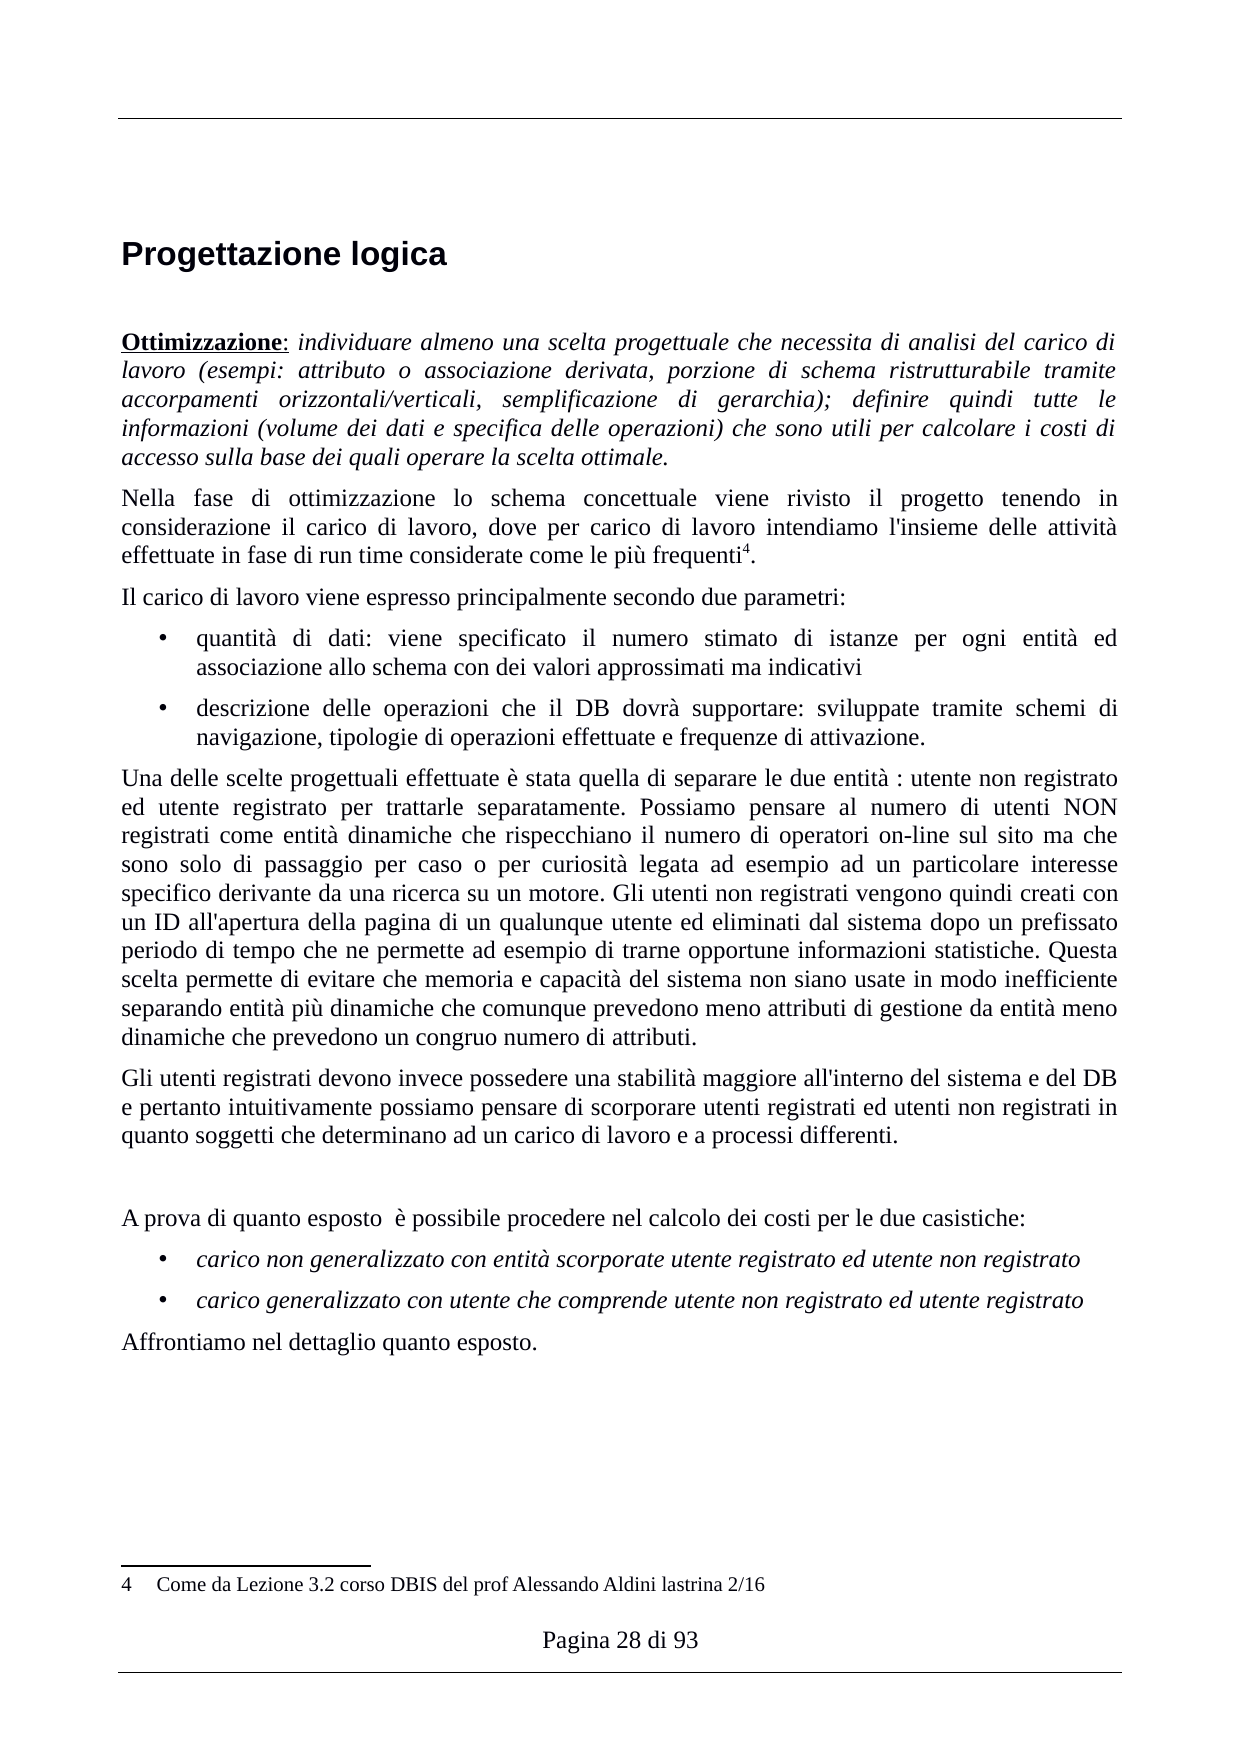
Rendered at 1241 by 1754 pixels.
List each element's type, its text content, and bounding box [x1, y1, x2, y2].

list quantità di dati: viene specificato il numero stimato di istanze per ogni entità ed associazione allo schema con dei valori approssimati ma indicativi [158, 623, 1119, 680]
text Nella fase di ottimizzazione lo schema concettuale viene rivisto il progetto tenendo in considerazione il carico di lavoro, dove per carico di lavoro intendiamo l'insieme delle attività effettuate in fase di run time considerate come le più frequenti. [121, 483, 1119, 569]
text Gli utenti registrati devono invece possedere una stabilità maggiore all'interno del sistema e del DB e pertanto intuitivamente possiamo pensare di scorporare utenti registrati ed utenti non registrati in quanto soggetti che determinano ad un carico di lavoro e a processi differenti. [121, 1063, 1119, 1149]
subtitle Progettazione logica [121, 234, 1119, 273]
text A prova di quanto esposto è possibile procedere nel calcolo dei costi per le due casistiche: [121, 1203, 1119, 1232]
list descrizione delle operazioni che il DB dovrà supportare: sviluppate tramite schemi di navigazione, tipologie di operazioni effettuate e frequenze di attivazione. [158, 693, 1119, 750]
list carico non generalizzato con entità scorporate utente registrato ed utente non registrato [158, 1244, 1119, 1273]
text Una delle scelte progettuali effettuate è stata quella di separare le due entità : utente non registrato ed utente registrato per trattarle separatamente. Possiamo pensare al numero di utenti NON registrati come entità dinamiche che rispecchiano il numero di operatori on-line sul sito ma che sono solo di passaggio per caso o per curiosità legata ad esempio ad un particolare interesse specifico derivante da una ricerca su un motore. Gli utenti non registrati vengono quindi creati con un ID all'apertura della pagina di un qualunque utente ed eliminati dal sistema dopo un prefissato periodo di tempo che ne permette ad esempio di trarne opportune informazioni statistiche. Questa scelta permette di evitare che memoria e capacità del sistema non siano usate in modo inefficiente separando entità più dinamiche che comunque prevedono meno attributi di gestione da entità meno dinamiche che prevedono un congruo numero di attributi. [121, 763, 1119, 1050]
list carico generalizzato con utente che comprende utente non registrato ed utente registrato [158, 1285, 1119, 1314]
text Come da Lezione 3.2 corso DBIS del prof Alessando Aldini lastrina 2/16 [121, 1572, 1119, 1596]
text Affrontiamo nel dettaglio quanto esposto. [121, 1327, 1119, 1355]
text Il carico di lavoro viene espresso principalmente secondo due parametri: [121, 582, 1119, 610]
text Ottimizzazione: individuare almeno una scelta progettuale che necessita di analisi del carico di lavoro (esempi: attributo o associazione derivata, porzione di schema ristrutturabile tramite accorpamenti orizzontali/verticali, semplificazione di gerarchia); definire quindi tutte le informazioni (volume dei dati e specifica delle operazioni) che sono utili per calcolare i costi di accesso sulla base dei quali operare la scelta ottimale. [121, 327, 1119, 470]
